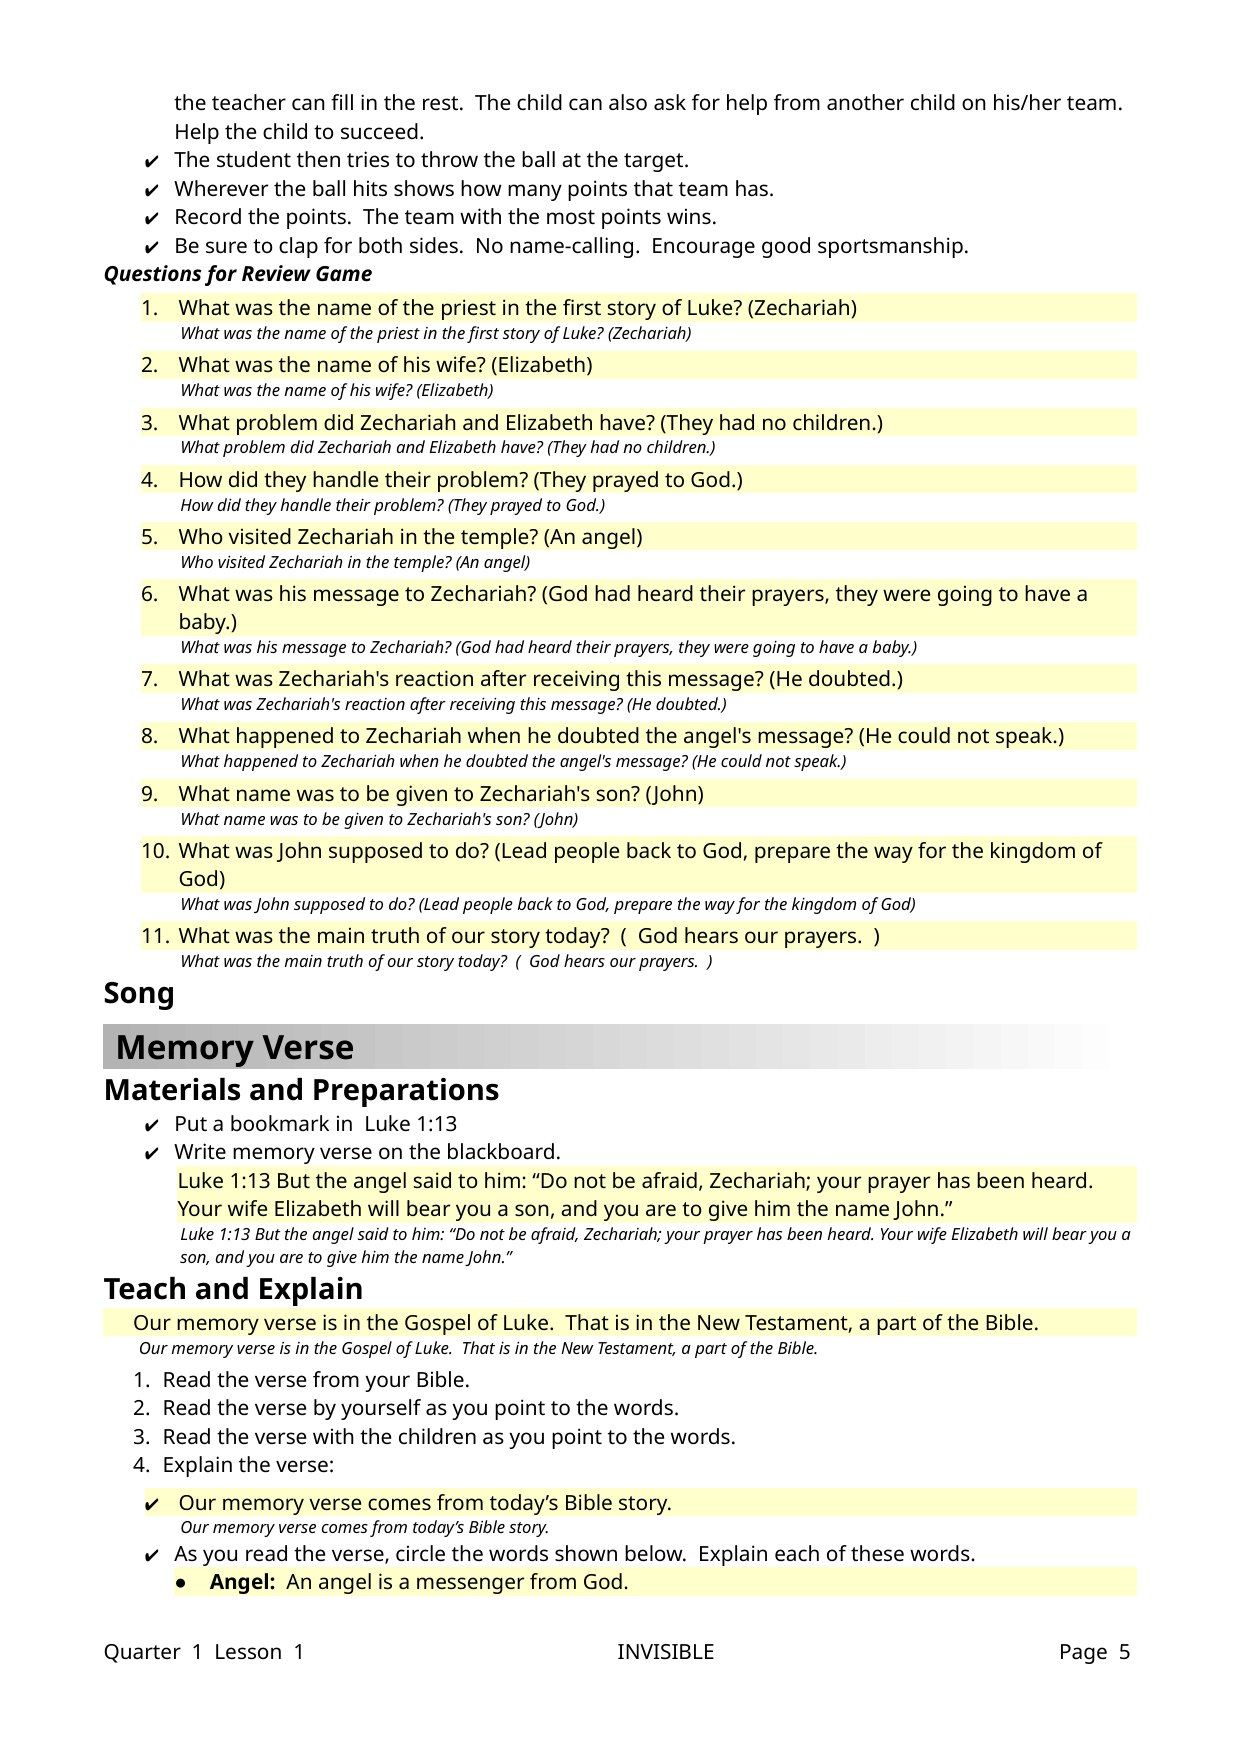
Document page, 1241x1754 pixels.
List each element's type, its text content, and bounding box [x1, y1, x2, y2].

list Wherever the ball hits shows how many points that team has. [145, 174, 1137, 202]
list What was the main truth of our story today? ( God hears our prayers. ) [141, 921, 1137, 950]
list Who visited Zechariah in the temple? (An angel) [141, 522, 1137, 550]
list Read the verse with the children as you point to the words. [133, 1422, 1137, 1450]
list Explain the verse: [133, 1450, 1137, 1479]
text How did they handle their problem? (They prayed to God.) [180, 493, 1137, 516]
text What name was to be given to Zechariah's son? (John) [180, 807, 1137, 830]
text What was John supposed to do? (Lead people back to God, prepare the way for the kingdom of God) [180, 893, 1137, 915]
subtitle Memory Verse [103, 1024, 1137, 1069]
text Our memory verse is in the Gospel of Luke. That is in the New Testament, a part of the Bible. [103, 1308, 1137, 1336]
text Luke 1:13 But the angel said to him: “Do not be afraid, Zechariah; your prayer has been heard. Your wife Elizabeth will bear you a son, and you are to give him the name John.” [180, 1223, 1137, 1268]
list Our memory verse comes from today’s Bible story. [145, 1488, 1137, 1516]
list What happened to Zechariah when he doubted the angel's message? (He could not speak.) [141, 722, 1137, 750]
text What was Zechariah's reaction after receiving this message? (He doubted.) [180, 693, 1137, 716]
text Who visited Zechariah in the temple? (An angel) [180, 550, 1137, 573]
list Angel: An angel is a messenger from God. [174, 1567, 1137, 1596]
list What was the name of the priest in the first story of Luke? (Zechariah) [141, 293, 1137, 322]
list What problem did Zechariah and Elizabeth have? (They had no children.) [141, 408, 1137, 436]
list What name was to be given to Zechariah's son? (John) [141, 779, 1137, 807]
text Teach and Explain [103, 1268, 1137, 1308]
list the teacher can fill in the rest. The child can also ask for help from another child on his/her team. Help the child to succeed. [145, 88, 1137, 145]
text What was the main truth of our story today? ( God hears our prayers. ) [180, 950, 1137, 972]
list What was John supposed to do? (Lead people back to God, prepare the way for the kingdom of God) [141, 836, 1137, 893]
text Questions for Review Game [103, 259, 1137, 288]
text What happened to Zechariah when he doubted the angel's message? (He could not speak.) [180, 750, 1137, 773]
text Materials and Preparations [103, 1069, 1137, 1109]
list Write memory verse on the blackboard. [145, 1137, 1137, 1166]
text What problem did Zechariah and Elizabeth have? (They had no children.) [180, 436, 1137, 459]
list Put a bookmark in Luke 1:13 [145, 1109, 1137, 1137]
list Read the verse by yourself as you point to the words. [133, 1393, 1137, 1422]
text Luke 1:13 But the angel said to him: “Do not be afraid, Zechariah; your prayer has been heard. Your wife Elizabeth will bear you a son, and you are to give him the name John.” [177, 1166, 1137, 1223]
list As you read the verse, circle the words shown below. Explain each of these words. [145, 1539, 1137, 1567]
text Song [103, 972, 1137, 1012]
text What was the name of his wife? (Elizabeth) [180, 379, 1137, 402]
list The student then tries to throw the ball at the target. [145, 145, 1137, 174]
list Be sure to clap for both sides. No name-calling. Encourage good sportsmanship. [145, 231, 1137, 259]
list What was his message to Zechariah? (God had heard their prayers, they were going to have a baby.) [141, 579, 1137, 636]
text What was the name of the priest in the first story of Luke? (Zechariah) [180, 322, 1137, 345]
list What was Zechariah's reaction after receiving this message? (He doubted.) [141, 664, 1137, 693]
list What was the name of his wife? (Elizabeth) [141, 351, 1137, 379]
list Read the verse from your Bible. [133, 1365, 1137, 1393]
text Our memory verse comes from today’s Bible story. [180, 1516, 1137, 1539]
text Our memory verse is in the Gospel of Luke. That is in the New Testament, a part of the Bible. [103, 1336, 1137, 1359]
list Record the points. The team with the most points wins. [145, 202, 1137, 231]
text What was his message to Zechariah? (God had heard their prayers, they were going to have a baby.) [180, 636, 1137, 658]
list How did they handle their problem? (They prayed to God.) [141, 465, 1137, 493]
